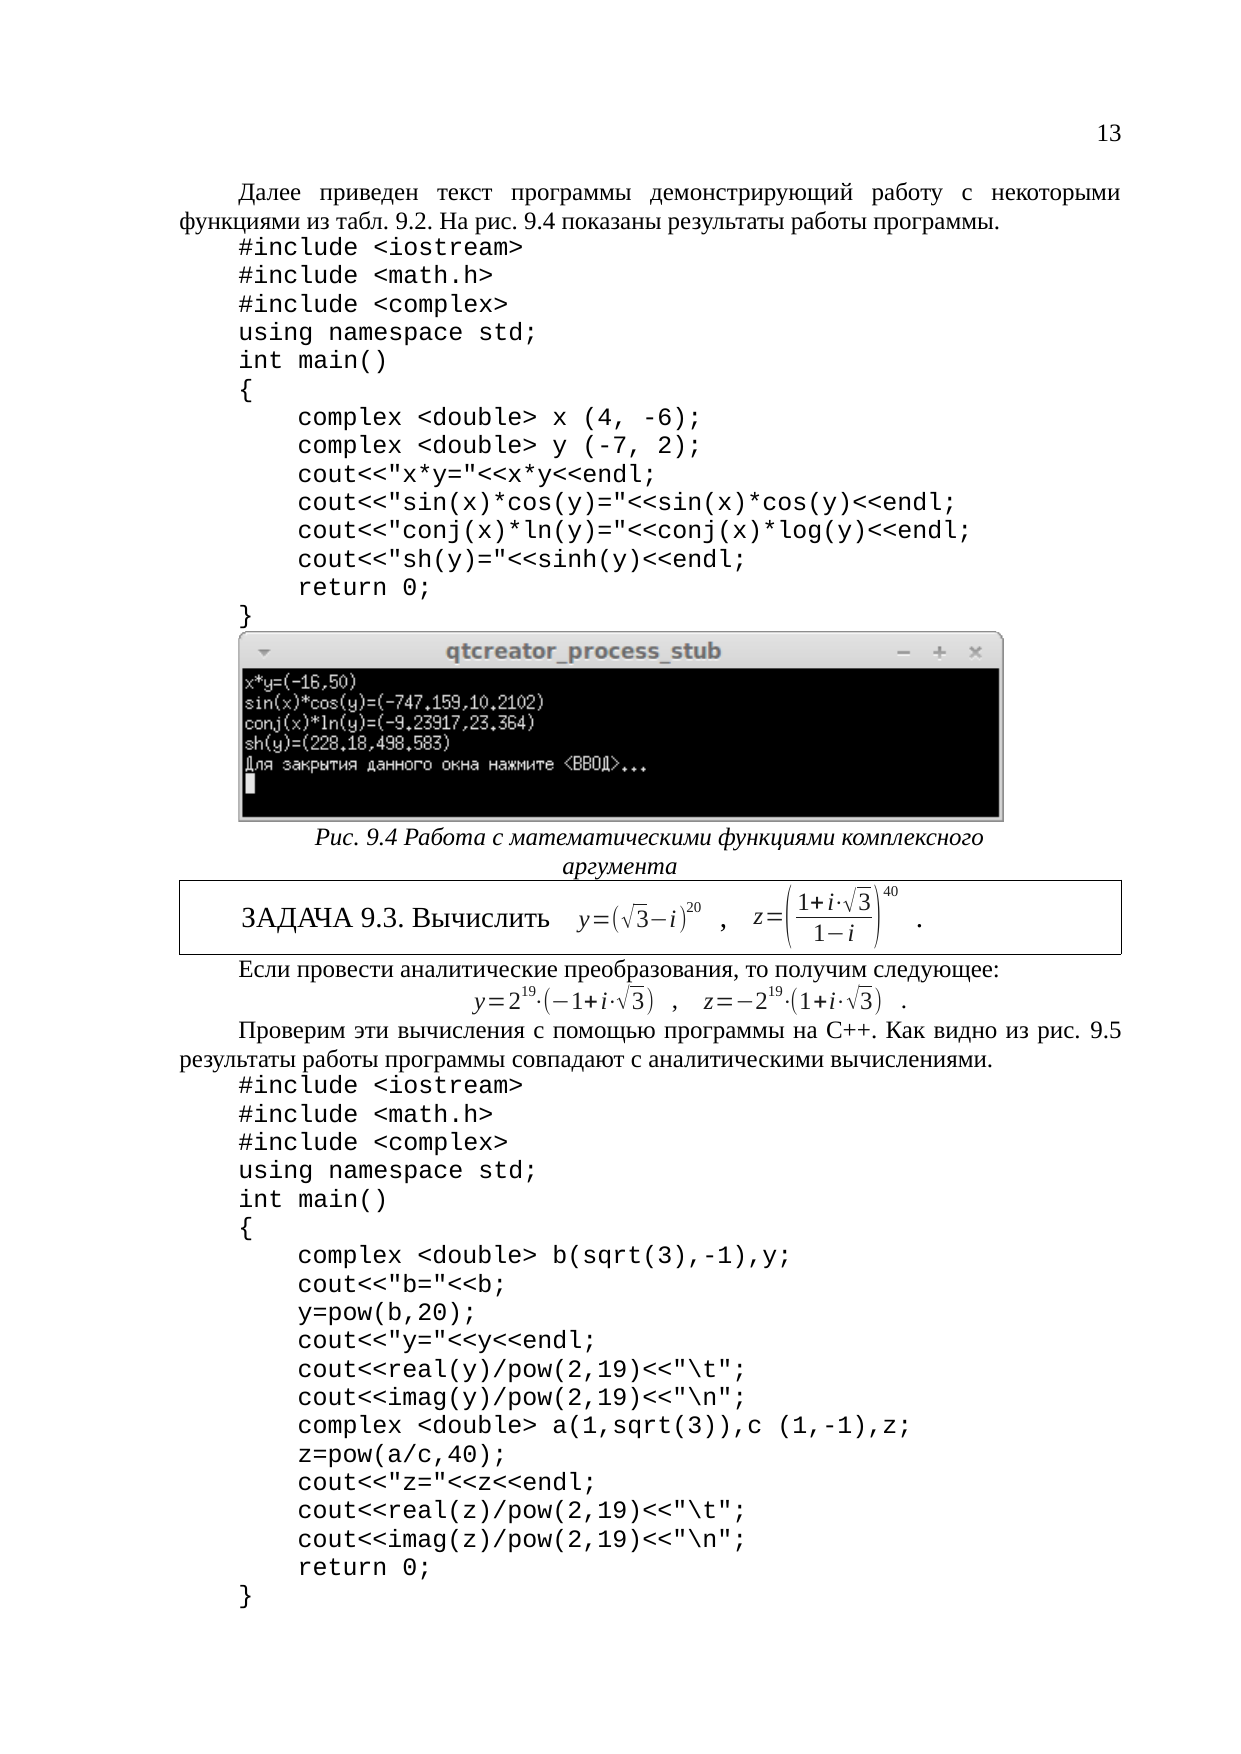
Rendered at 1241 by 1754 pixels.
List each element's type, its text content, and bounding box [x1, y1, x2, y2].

text cout<<"x*y="<<x*y<<endl; [238, 461, 1121, 489]
text cout<<real(z)/pow(2,19)<<"\t"; [238, 1498, 1121, 1526]
text cout<<imag(z)/pow(2,19)<<"\n"; [238, 1526, 1121, 1555]
text return 0; [238, 574, 1121, 603]
text #include <complex> [238, 291, 1121, 319]
text cout<<"y="<<y<<endl; [238, 1328, 1121, 1356]
text return 0; [238, 1555, 1121, 1583]
text y=pow(b,20); [238, 1300, 1121, 1328]
text z=pow(a/c,40); [238, 1441, 1121, 1470]
text cout<<"sh(y)="<<sinh(y)<<endl; [238, 546, 1121, 574]
text #include <iostream> [238, 1073, 1121, 1101]
text , . [179, 983, 1121, 1016]
text complex <double> y (-7, 2); [238, 433, 1121, 461]
text cout<<"z="<<z<<endl; [238, 1470, 1121, 1498]
text } [238, 603, 1121, 631]
text { [238, 376, 1121, 404]
text complex <double> a(1,sqrt(3)),c (1,-1),z; [238, 1413, 1121, 1441]
text cout<<"b="<<b; [238, 1271, 1121, 1300]
text ЗАДАЧА 9.3. Вычислить , . [180, 881, 1121, 954]
text { [238, 1215, 1121, 1243]
text cout<<real(y)/pow(2,19)<<"\t"; [238, 1356, 1121, 1385]
text Рис. 9.4 Работа с математическими функциями комплексного аргумента [238, 822, 1004, 879]
text using namespace std; [238, 1158, 1121, 1186]
text int main() [238, 348, 1121, 376]
text int main() [238, 1186, 1121, 1215]
text cout<<"conj(x)*ln(y)="<<conj(x)*log(y)<<endl; [238, 518, 1121, 546]
text cout<<imag(y)/pow(2,19)<<"\n"; [238, 1385, 1121, 1413]
text #include <math.h> [238, 263, 1121, 291]
text #include <iostream> [238, 234, 1121, 263]
text #include <complex> [238, 1130, 1121, 1158]
text cout<<"sin(x)*cos(y)="<<sin(x)*cos(y)<<endl; [238, 489, 1121, 518]
text Проверим эти вычисления с помощью программы на С++. Как видно из рис. 9.5 результаты работы программы совпадают с аналитическими вычислениями. [179, 1016, 1121, 1073]
text Если провести аналитические преобразования, то получим следующее: [179, 955, 1121, 983]
text complex <double> x (4, -6); [238, 404, 1121, 433]
text } [238, 1583, 1121, 1611]
picture [238, 631, 1004, 822]
text Далее приведен текст программы демонстрирующий работу с некоторыми функциями из табл. 9.2. На рис. 9.4 показаны результаты работы программы. [179, 177, 1121, 234]
text using namespace std; [238, 319, 1121, 348]
text complex <double> b(sqrt(3),-1),y; [238, 1243, 1121, 1271]
text #include <math.h> [238, 1101, 1121, 1130]
